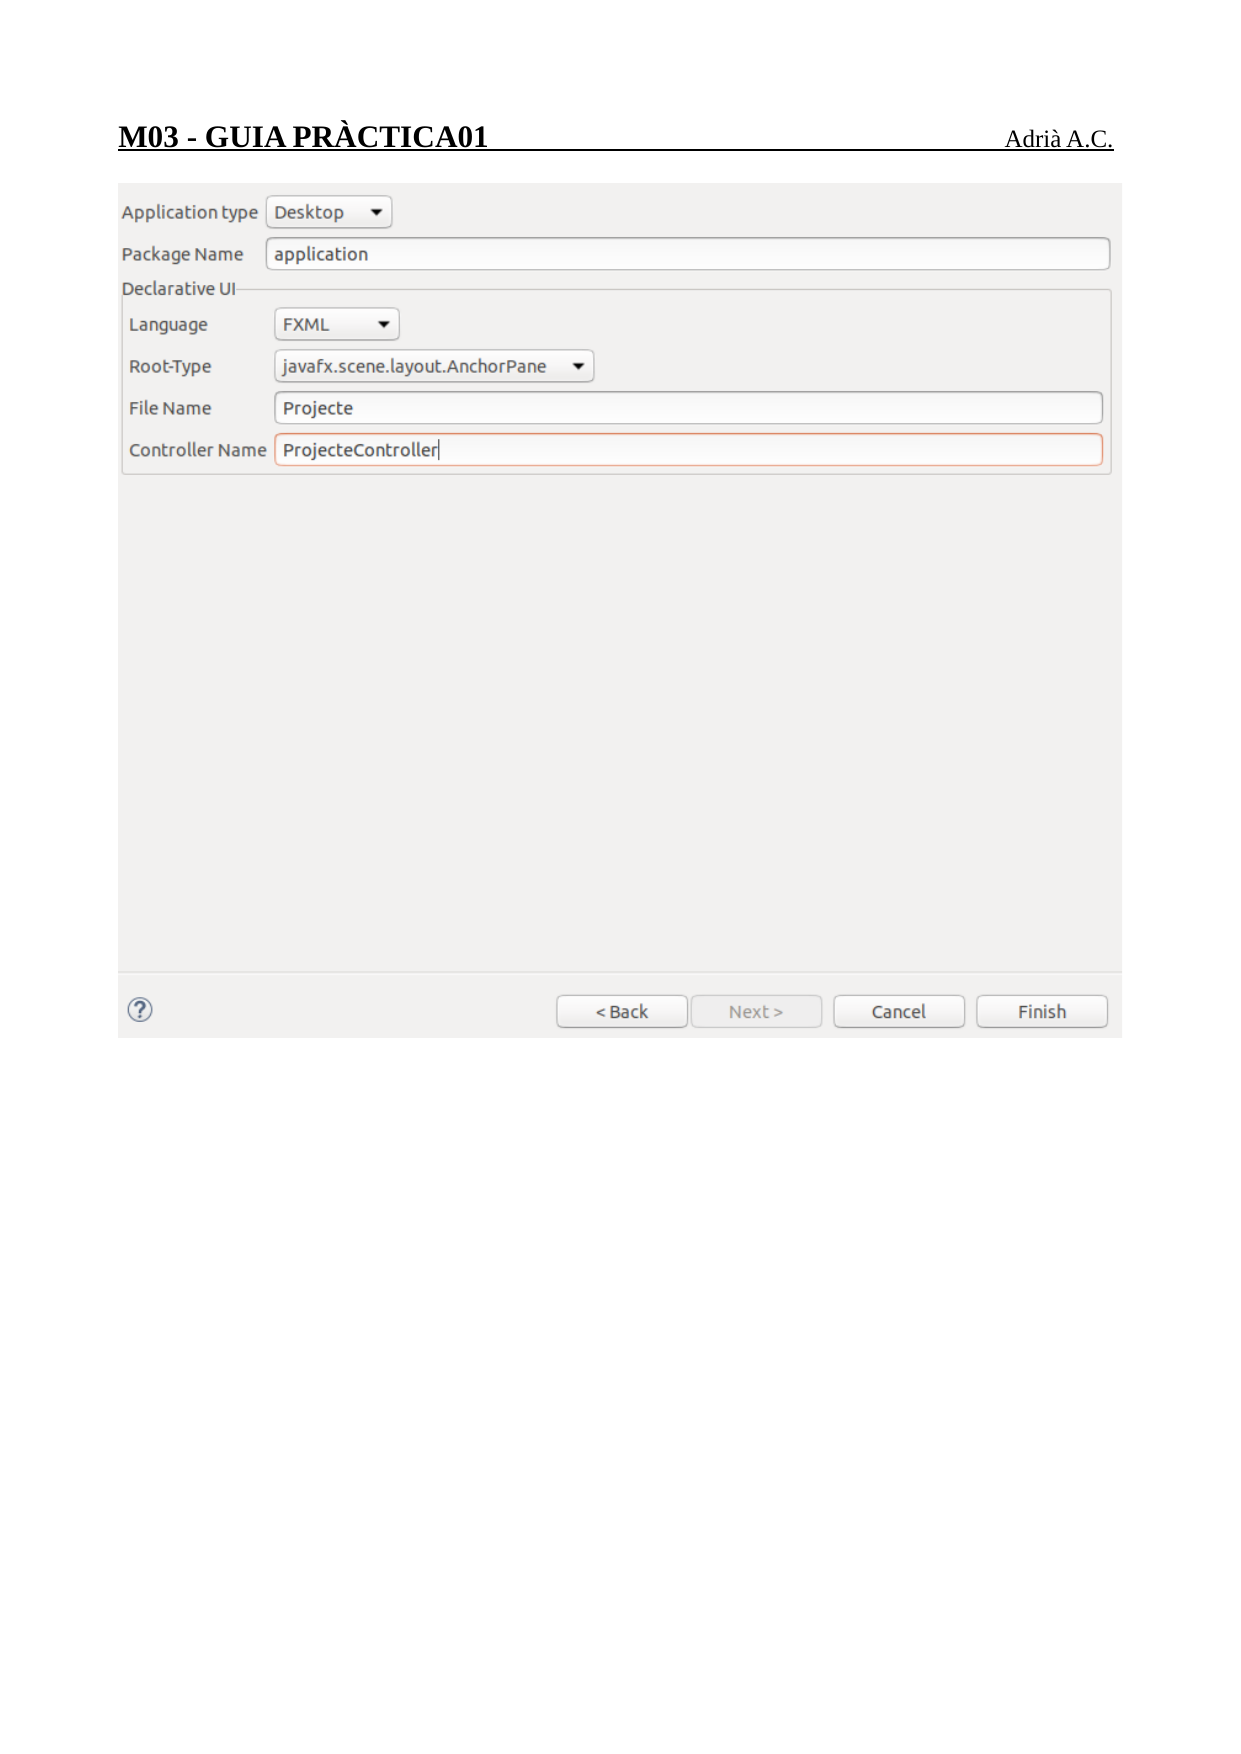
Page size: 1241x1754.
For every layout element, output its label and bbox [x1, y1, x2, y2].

picture [118, 183, 1123, 1038]
